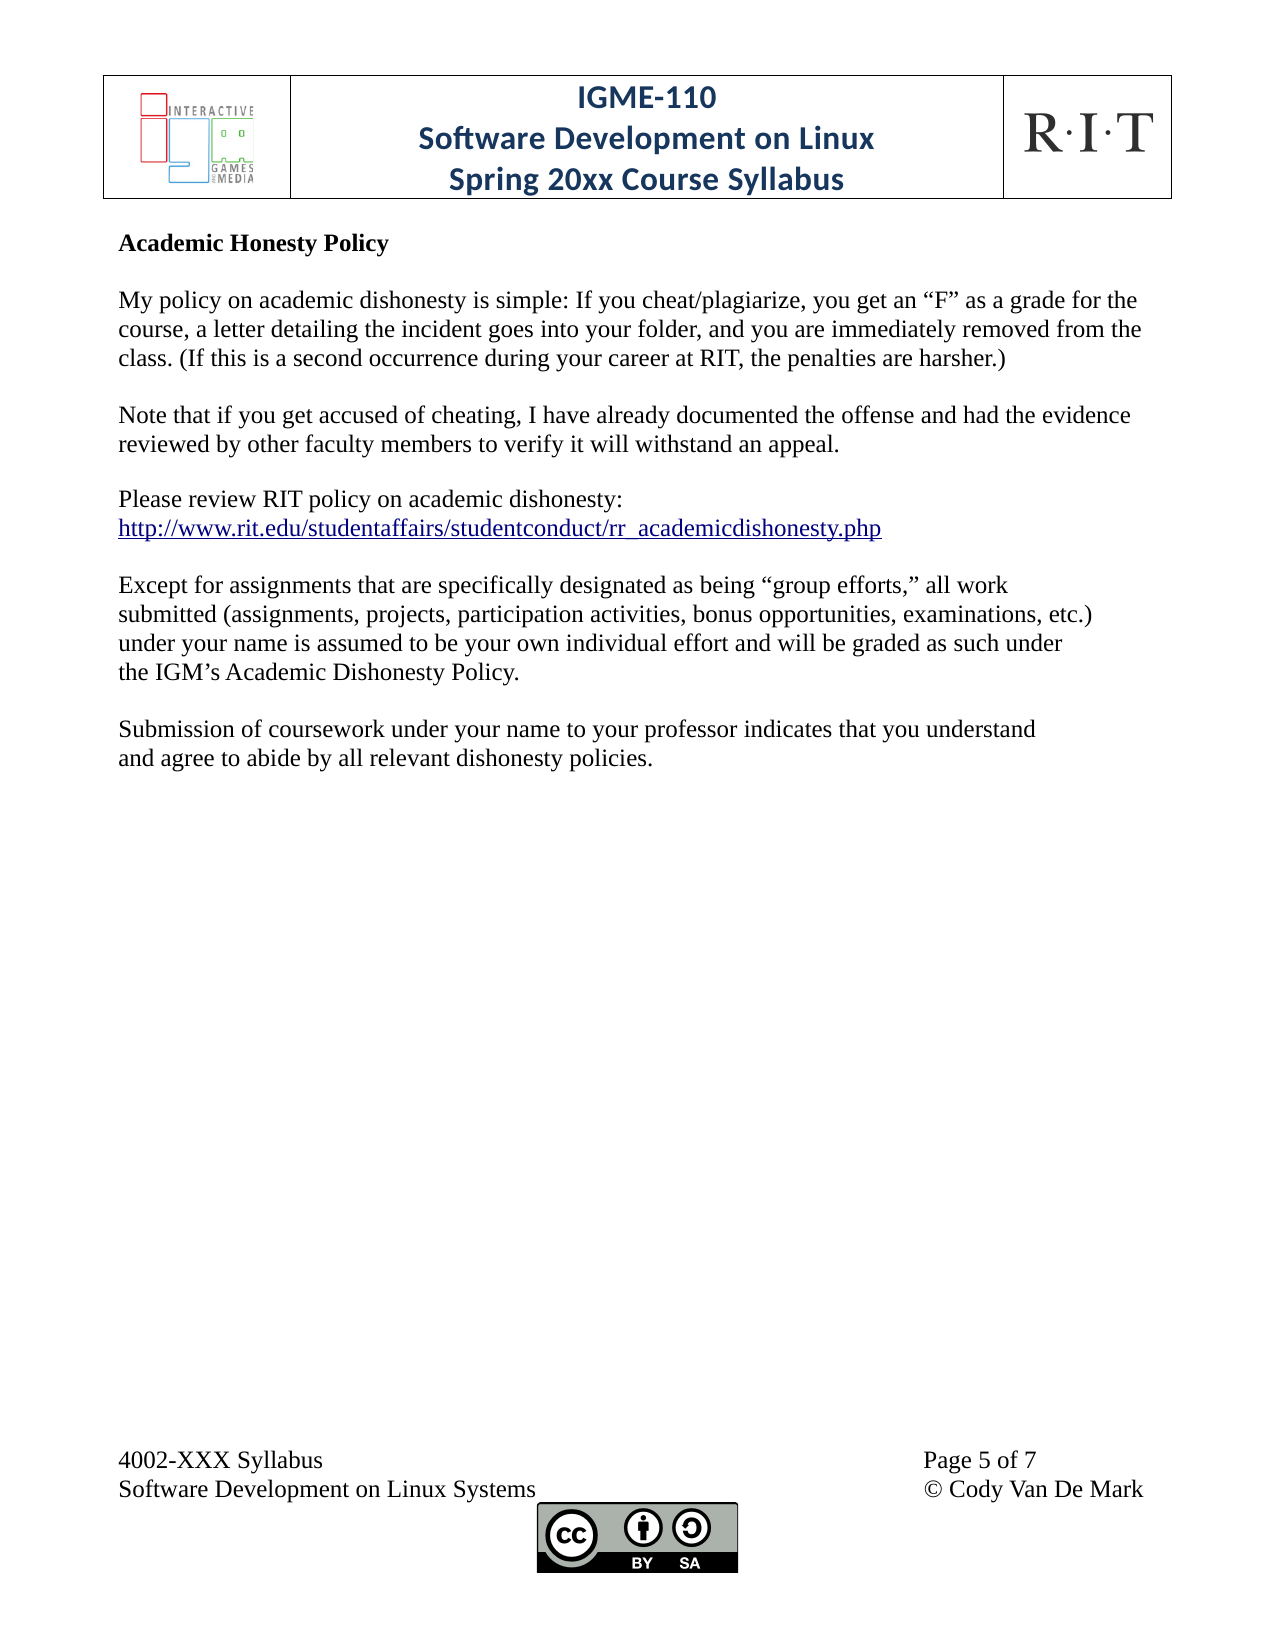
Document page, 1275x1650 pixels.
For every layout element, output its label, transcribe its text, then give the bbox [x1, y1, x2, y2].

text Except for assignments that are specifically designated as being “group efforts,” all work [118, 571, 1157, 599]
text Note that if you get accused of cheating, I have already documented the offense and had the evidence reviewed by other faculty members to verify it will withstand an appeal. [118, 401, 1157, 458]
text under your name is assumed to be your own individual effort and will be graded as such under [118, 628, 1157, 657]
text submitted (assignments, projects, participation activities, bonus opportunities, examinations, etc.) [118, 599, 1157, 628]
text and agree to abide by all relevant dishonesty policies. [118, 743, 1157, 772]
text Please review RIT policy on academic dishonesty: http://www.rit.edu/studentaffairs/studentconduct/rr_academicdishonesty.php [118, 484, 1157, 542]
text Submission of coursework under your name to your professor indicates that you understand [118, 714, 1157, 743]
text My policy on academic dishonesty is simple: If you cheat/plagiarize, you get an “F” as a grade for the course, a letter detailing the incident goes into your folder, and you are immediately removed from the class. (If this is a second occurrence during your career at RIT, the penalties are harsher.) [118, 286, 1157, 372]
text the IGM’s Academic Dishonesty Policy. [118, 657, 1157, 686]
text Academic Honesty Policy [118, 228, 1157, 257]
